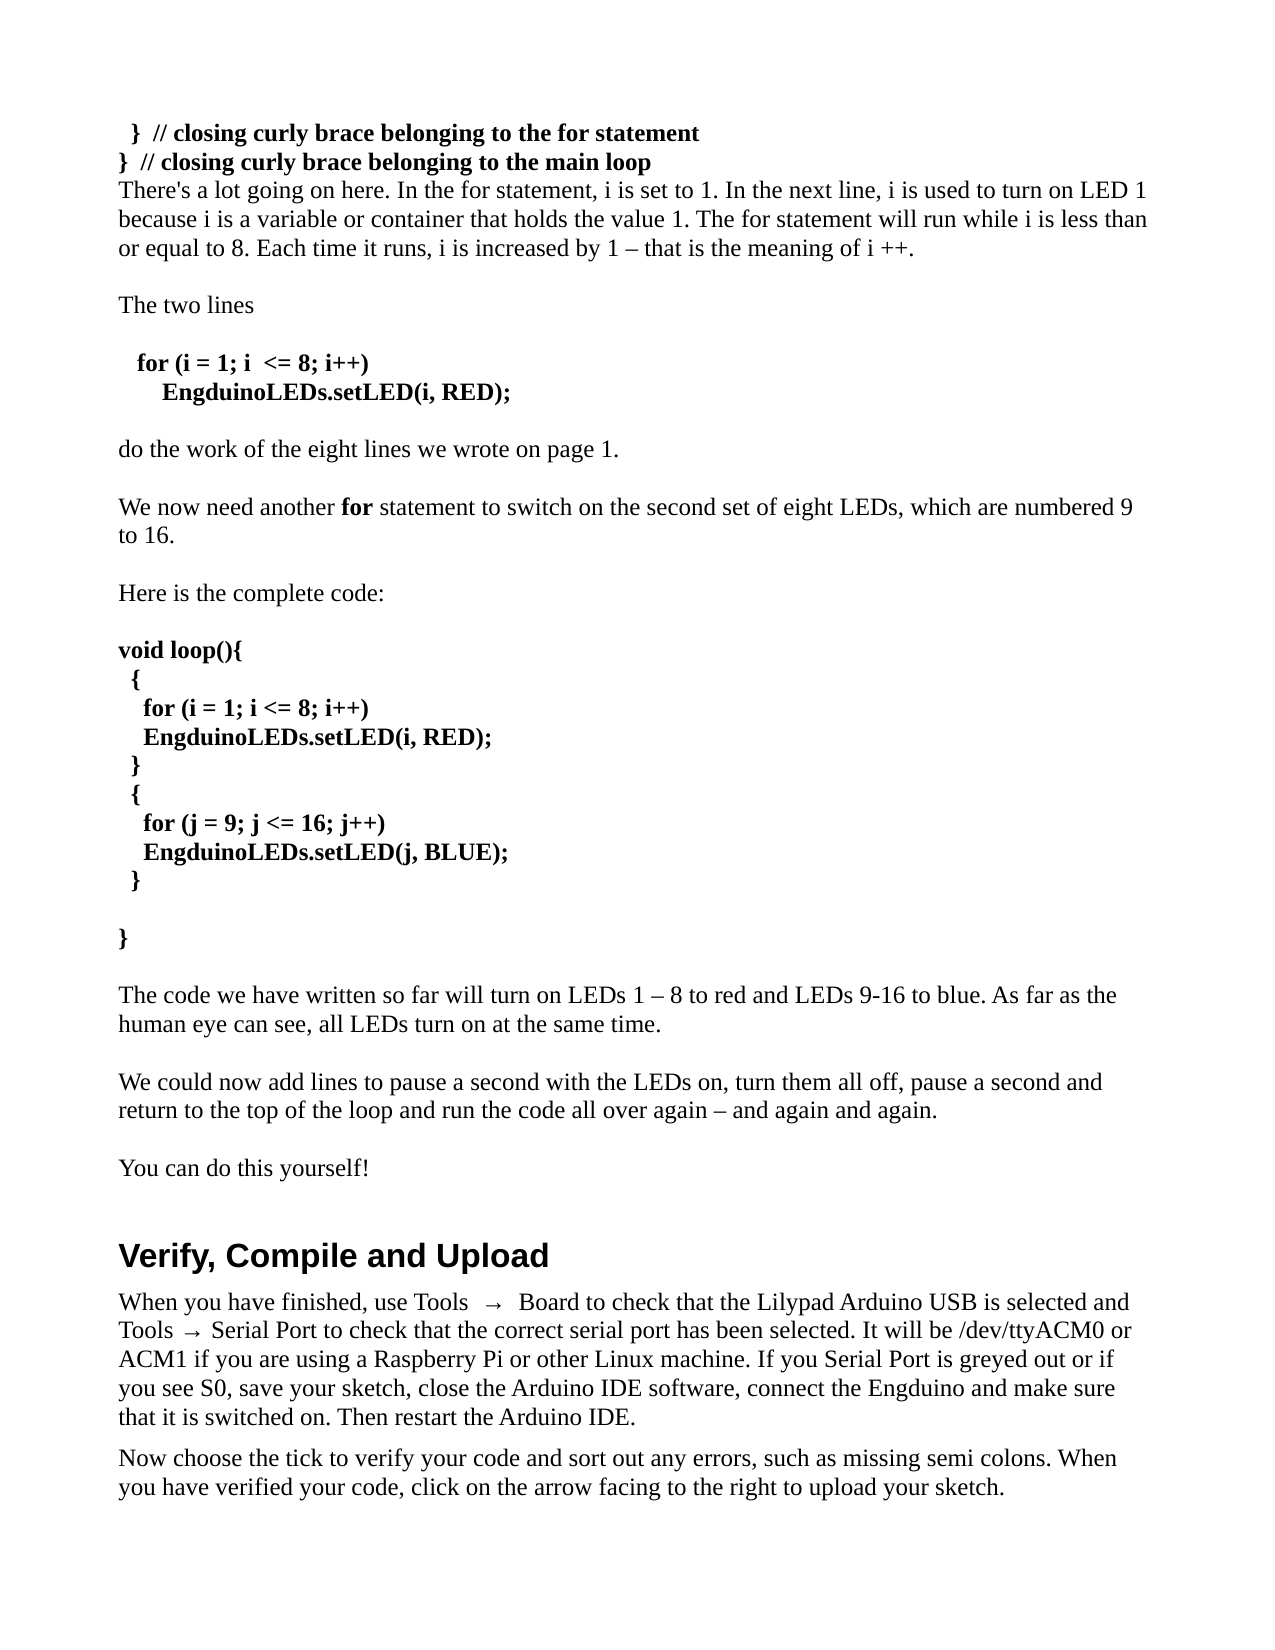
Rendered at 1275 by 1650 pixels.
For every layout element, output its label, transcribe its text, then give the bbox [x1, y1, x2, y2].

text EngduinoLEDs.setLED(i, RED); [118, 377, 1157, 406]
text EngduinoLEDs.setLED(j, BLUE); [118, 837, 1157, 866]
text for (i = 1; i <= 8; i++) [118, 693, 1157, 722]
text You can do this yourself! [118, 1153, 1157, 1182]
text The code we have written so far will turn on LEDs 1 – 8 to red and LEDs 9-16 to blue. As far as the human eye can see, all LEDs turn on at the same time. [118, 981, 1157, 1038]
text void loop(){ [118, 636, 1157, 664]
text do the work of the eight lines we wrote on page 1. [118, 434, 1157, 463]
text When you have finished, use Tools → Board to check that the Lilypad Arduino USB is selected and Tools → Serial Port to check that the correct serial port has been selected. It will be /dev/ttyACM0 or ACM1 if you are using a Raspberry Pi or other Linux machine. If you Serial Port is greyed out or if you see S0, save your sketch, close the Arduino IDE software, connect the Engduino and make sure that it is switched on. Then restart the Arduino IDE. [118, 1287, 1157, 1431]
subtitle Verify, Compile and Upload [118, 1236, 1157, 1274]
text There's a lot going on here. In the for statement, i is set to 1. In the next line, i is used to turn on LED 1 because i is a variable or container that holds the value 1. The for statement will run while i is less than or equal to 8. Each time it runs, i is increased by 1 – that is the meaning of i ++. [118, 176, 1157, 262]
text { [118, 664, 1157, 693]
text } // closing curly brace belonging to the for statement [118, 118, 1157, 147]
text Now choose the tick to verify your code and sort out any errors, such as missing semi colons. When you have verified your code, click on the arrow facing to the right to upload your sketch. [118, 1443, 1157, 1501]
text We now need another for statement to switch on the second set of eight LEDs, which are numbered 9 to 16. [118, 492, 1157, 549]
text for (i = 1; i <= 8; i++) [118, 348, 1157, 377]
text } // closing curly brace belonging to the main loop [118, 147, 1157, 176]
text The two lines [118, 291, 1157, 319]
text We could now add lines to pause a second with the LEDs on, turn them all off, pause a second and return to the top of the loop and run the code all over again – and again and again. [118, 1067, 1157, 1124]
text for (j = 9; j <= 16; j++) [118, 808, 1157, 837]
text } [118, 923, 1157, 952]
text } [118, 751, 1157, 779]
text EngduinoLEDs.setLED(i, RED); [118, 722, 1157, 751]
text { [118, 779, 1157, 808]
text } [118, 866, 1157, 894]
text Here is the complete code: [118, 578, 1157, 607]
